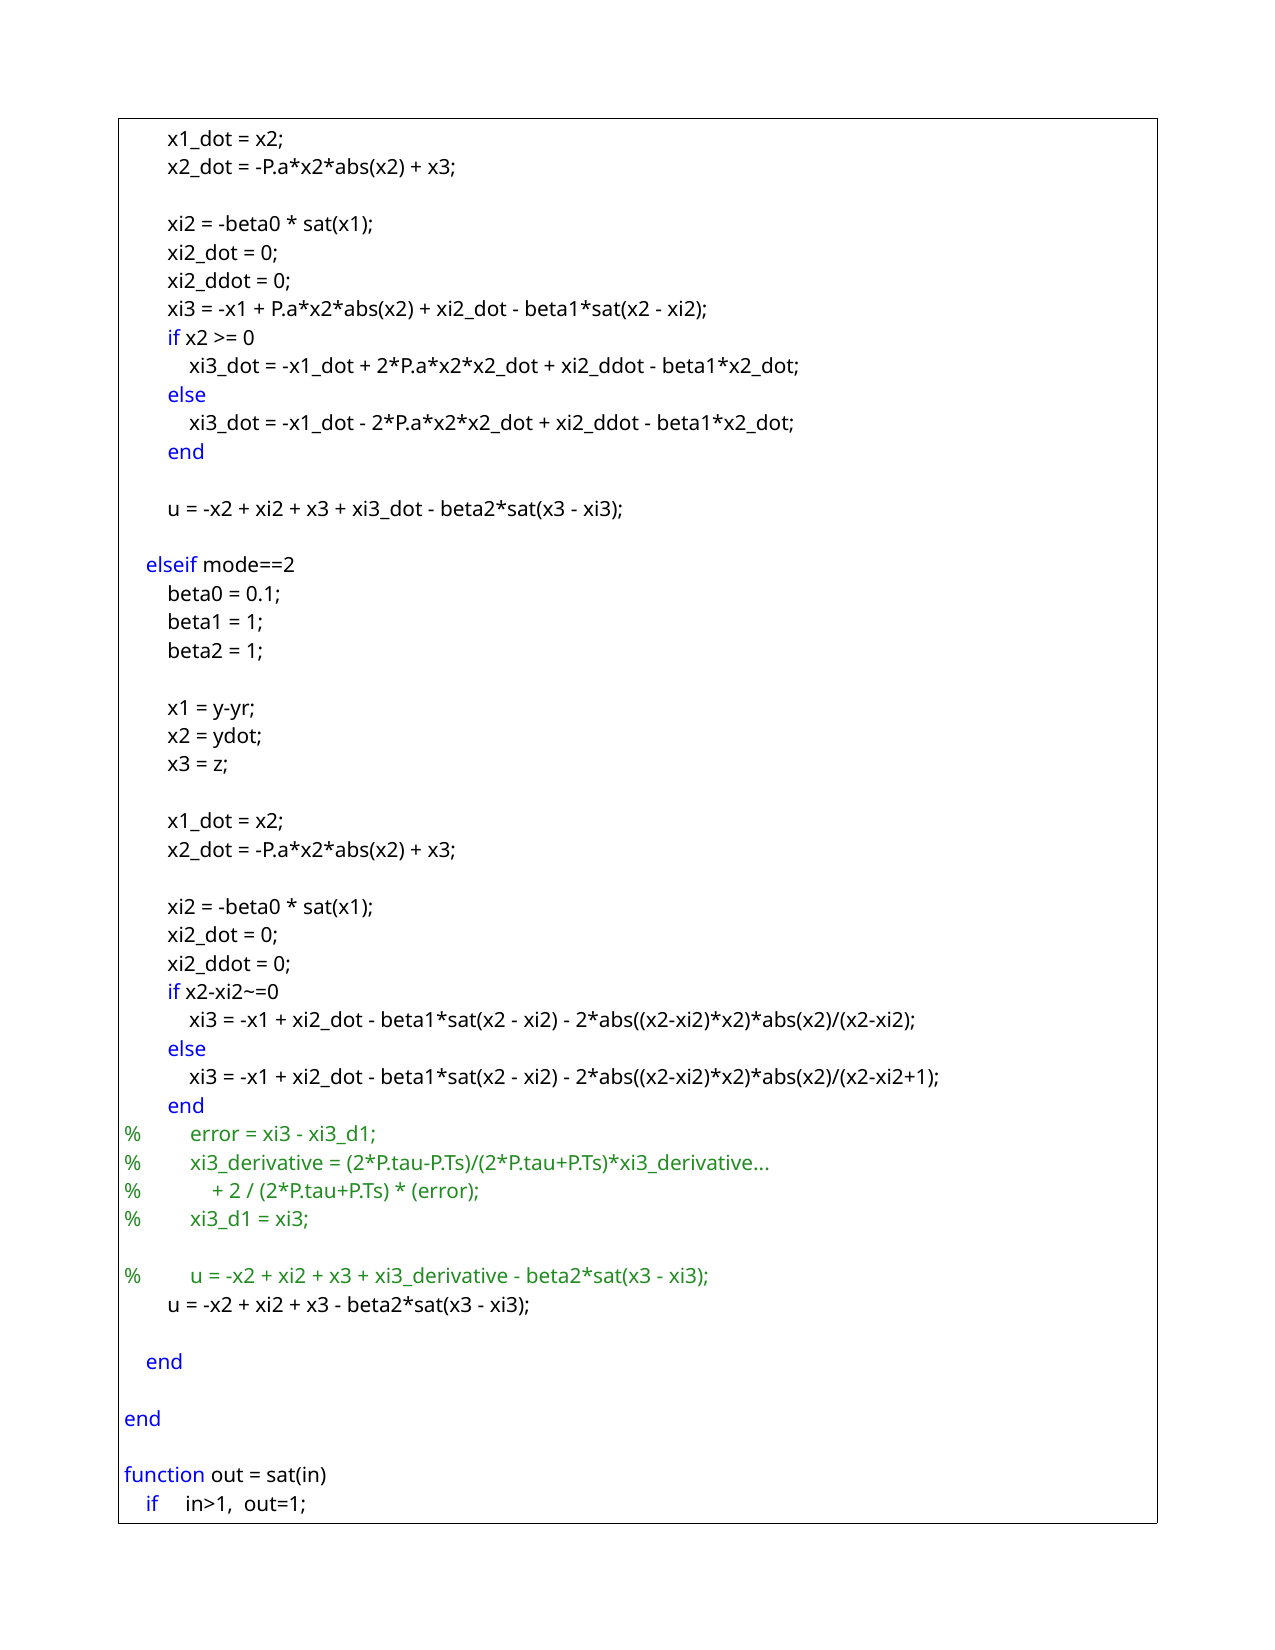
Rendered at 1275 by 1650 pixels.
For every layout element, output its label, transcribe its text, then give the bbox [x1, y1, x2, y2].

table_header x1_dot = x2; x2_dot = -P.a*x2*abs(x2) + x3; xi2 = -beta0 * sat(x1); xi2_dot = 0; xi2_ddot = 0; xi3 = -x1 + P.a*x2*abs(x2) + xi2_dot - beta1*sat(x2 - xi2); if x2 >= 0 xi3_dot = -x1_dot + 2*P.a*x2*x2_dot + xi2_ddot - beta1*x2_dot; else xi3_dot = -x1_dot - 2*P.a*x2*x2_dot + xi2_ddot - beta1*x2_dot; end u = -x2 + xi2 + x3 + xi3_dot - beta2*sat(x3 - xi3); elseif mode==2 beta0 = 0.1; beta1 = 1; beta2 = 1; x1 = y-yr; x2 = ydot; x3 = z; x1_dot = x2; x2_dot = -P.a*x2*abs(x2) + x3; xi2 = -beta0 * sat(x1); xi2_dot = 0; xi2_ddot = 0; if x2-xi2~=0 xi3 = -x1 + xi2_dot - beta1*sat(x2 - xi2) - 2*abs((x2-xi2)*x2)*abs(x2)/(x2-xi2); else xi3 = -x1 + xi2_dot - beta1*sat(x2 - xi2) - 2*abs((x2-xi2)*x2)*abs(x2)/(x2-xi2+1); end % error = xi3 - xi3_d1; % xi3_derivative = (2*P.tau-P.Ts)/(2*P.tau+P.Ts)*xi3_derivative... % + 2 / (2*P.tau+P.Ts) * (error); % xi3_d1 = xi3; % u = -x2 + xi2 + x3 + xi3_derivative - beta2*sat(x3 - xi3); u = -x2 + xi2 + x3 - beta2*sat(x3 - xi3); end end function out = sat(in) if in>1, out=1; [119, 119, 1157, 1523]
